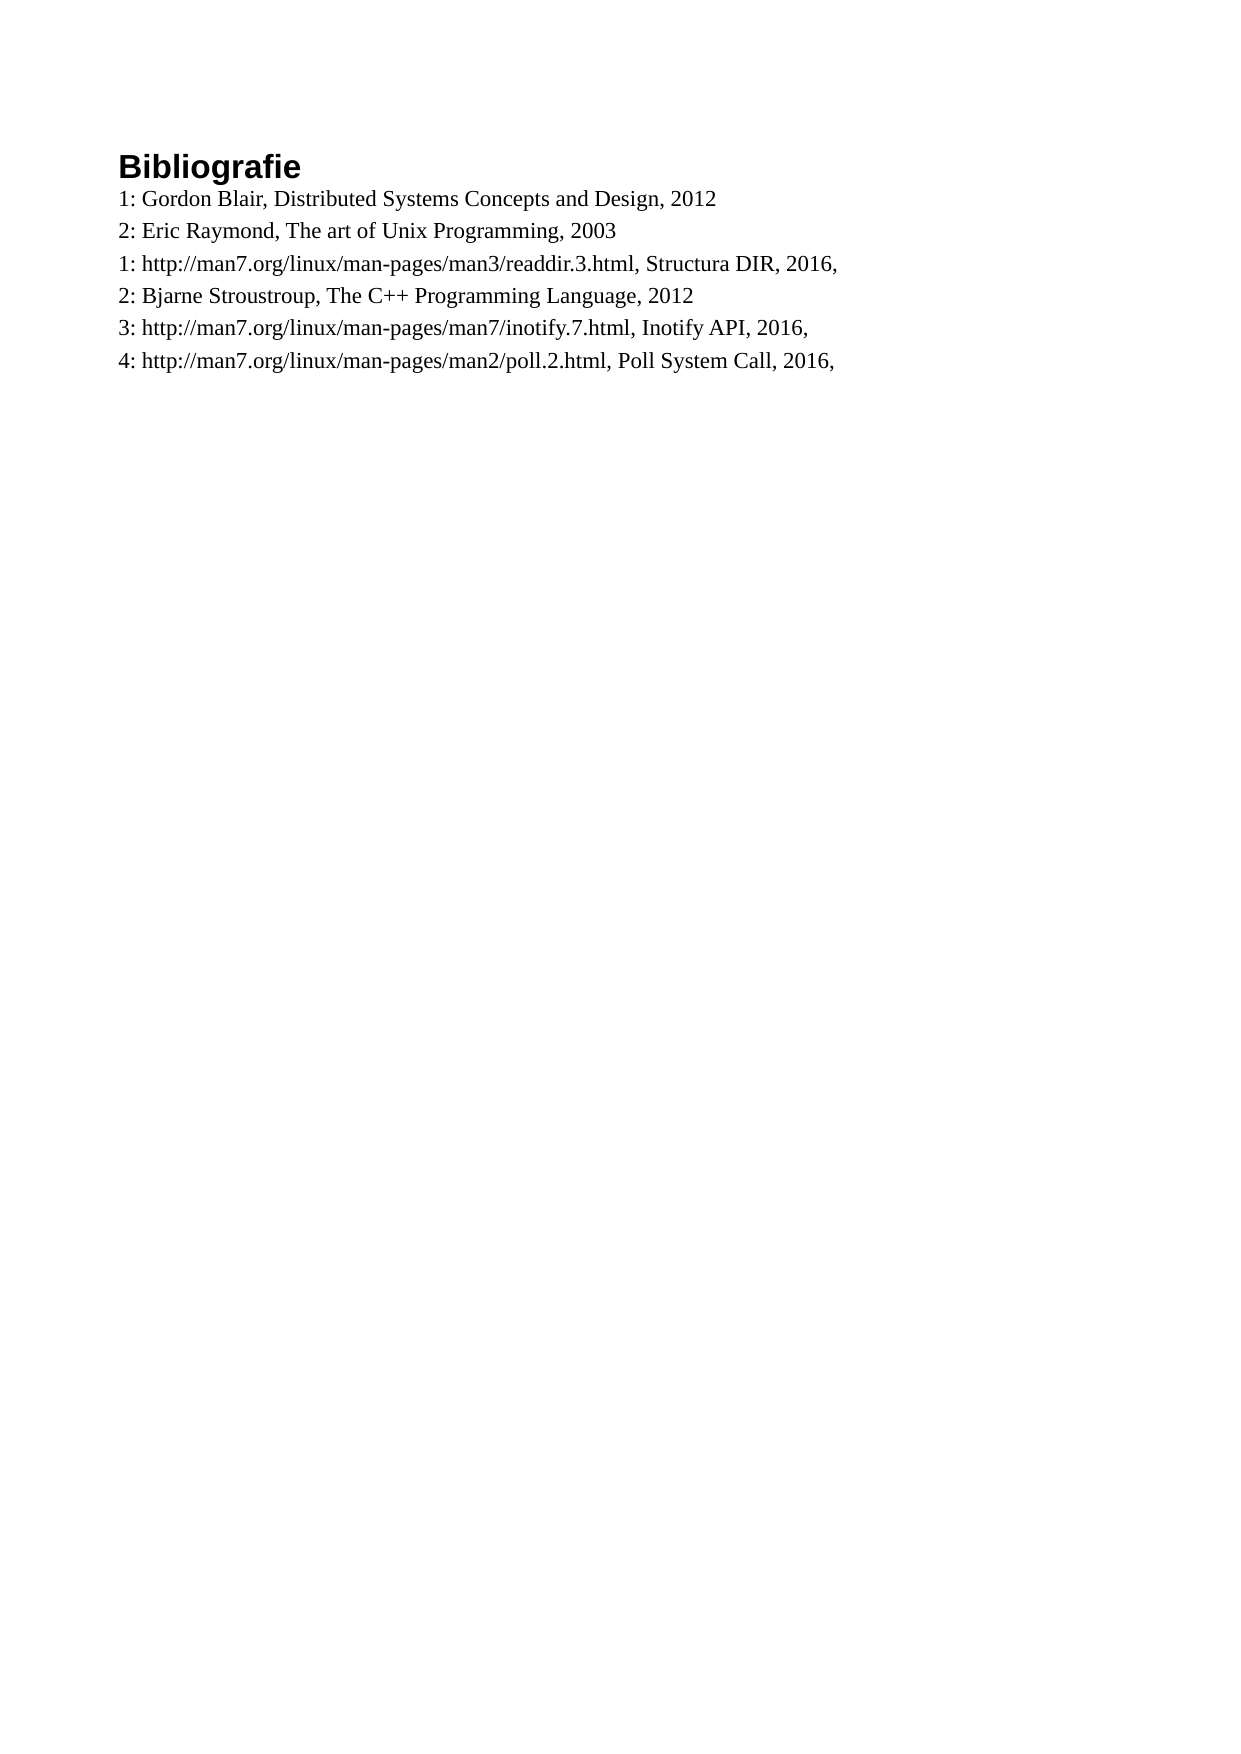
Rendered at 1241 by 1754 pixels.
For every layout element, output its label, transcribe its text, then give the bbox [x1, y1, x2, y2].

text 2: Eric Raymond, The art of Unix Programming, 2003 [118, 218, 1093, 244]
text 2: Bjarne Stroustroup, The C++ Programming Language, 2012 [118, 282, 1093, 308]
text 1: http://man7.org/linux/man-pages/man3/readdir.3.html, Structura DIR, 2016, [118, 250, 1093, 276]
text 4: http://man7.org/linux/man-pages/man2/poll.2.html, Poll System Call, 2016, [118, 347, 1093, 373]
text 3: http://man7.org/linux/man-pages/man7/inotify.7.html, Inotify API, 2016, [118, 314, 1093, 341]
text 1: Gordon Blair, Distributed Systems Concepts and Design, 2012 [118, 185, 1093, 212]
subtitle Bibliografie [118, 147, 1093, 185]
